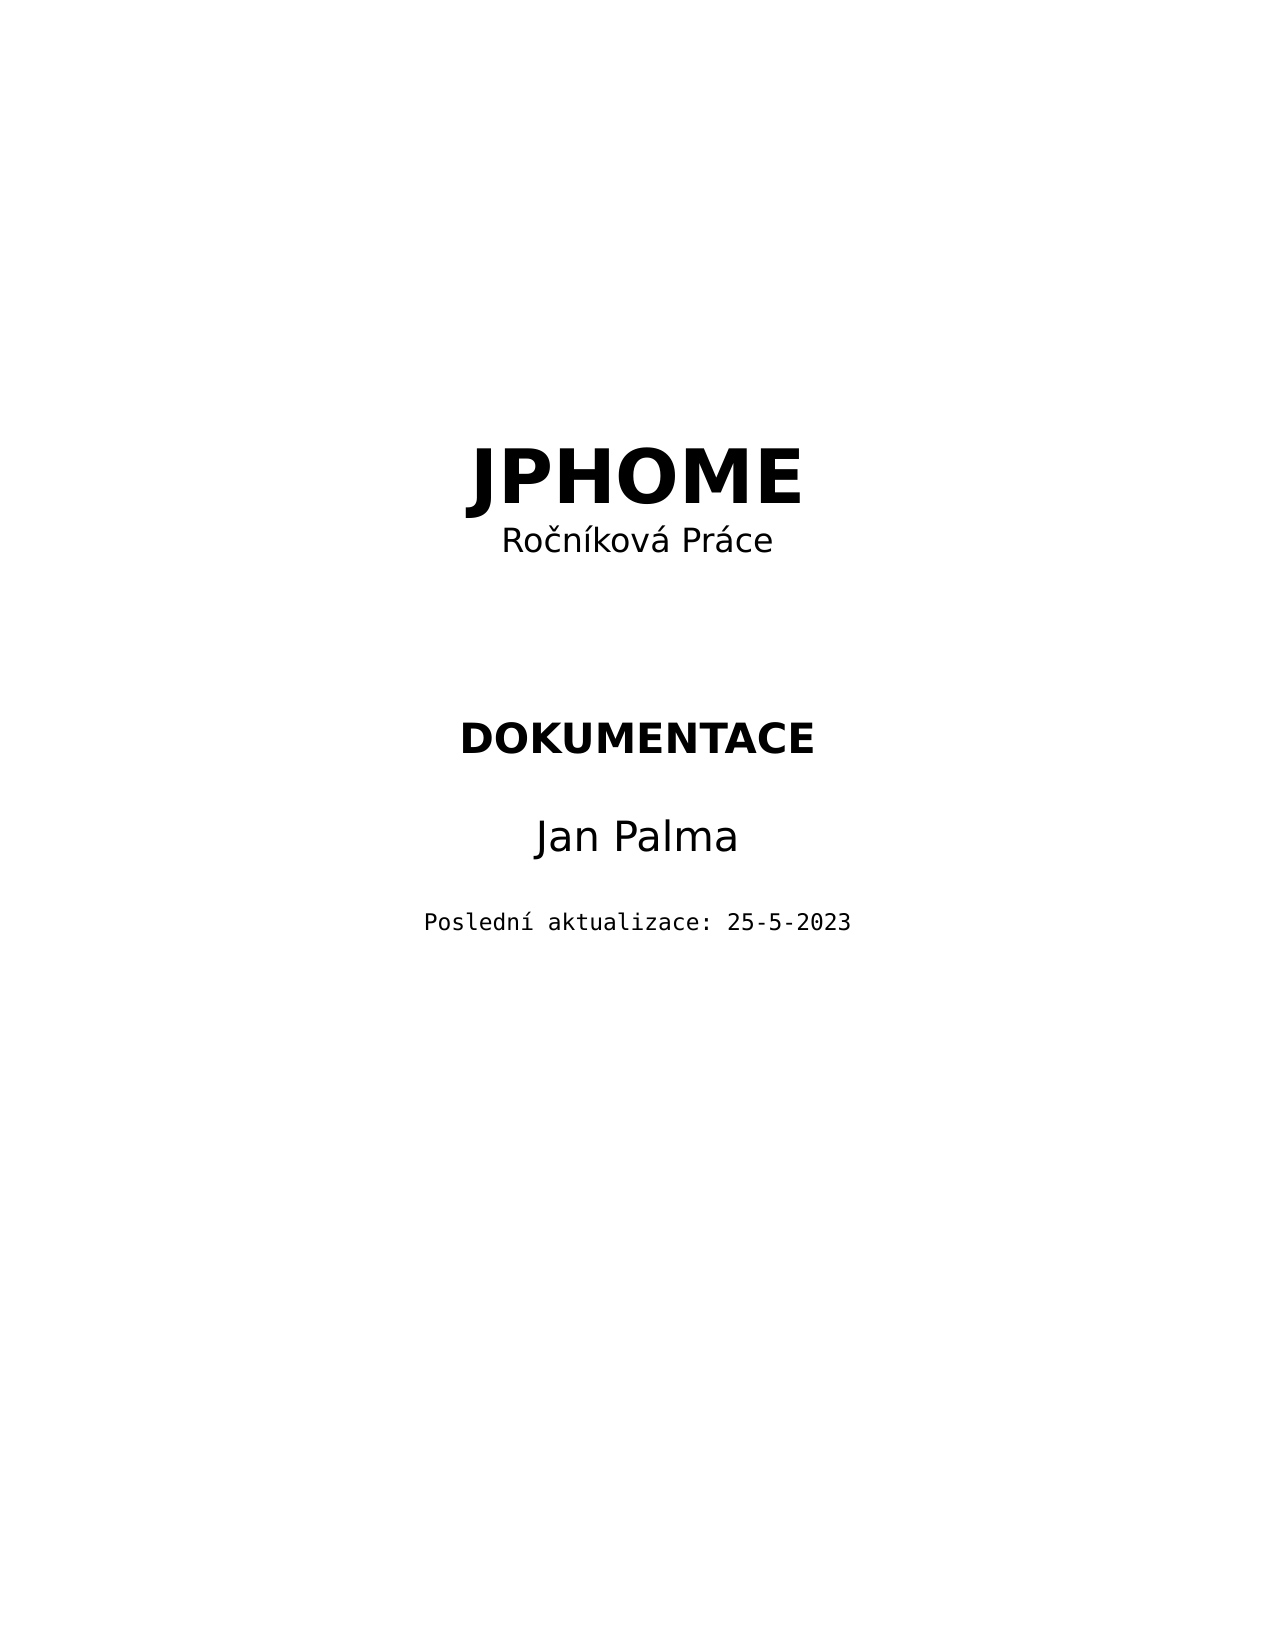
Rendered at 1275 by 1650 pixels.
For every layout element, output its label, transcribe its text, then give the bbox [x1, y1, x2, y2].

text Poslední aktualizace: 25-5-2023 [118, 909, 1157, 936]
text DOKUMENTACE [118, 715, 1157, 764]
text Jan Palma [118, 812, 1157, 861]
text Ročníková Práce [118, 521, 1157, 560]
text JPHOME [118, 434, 1157, 521]
